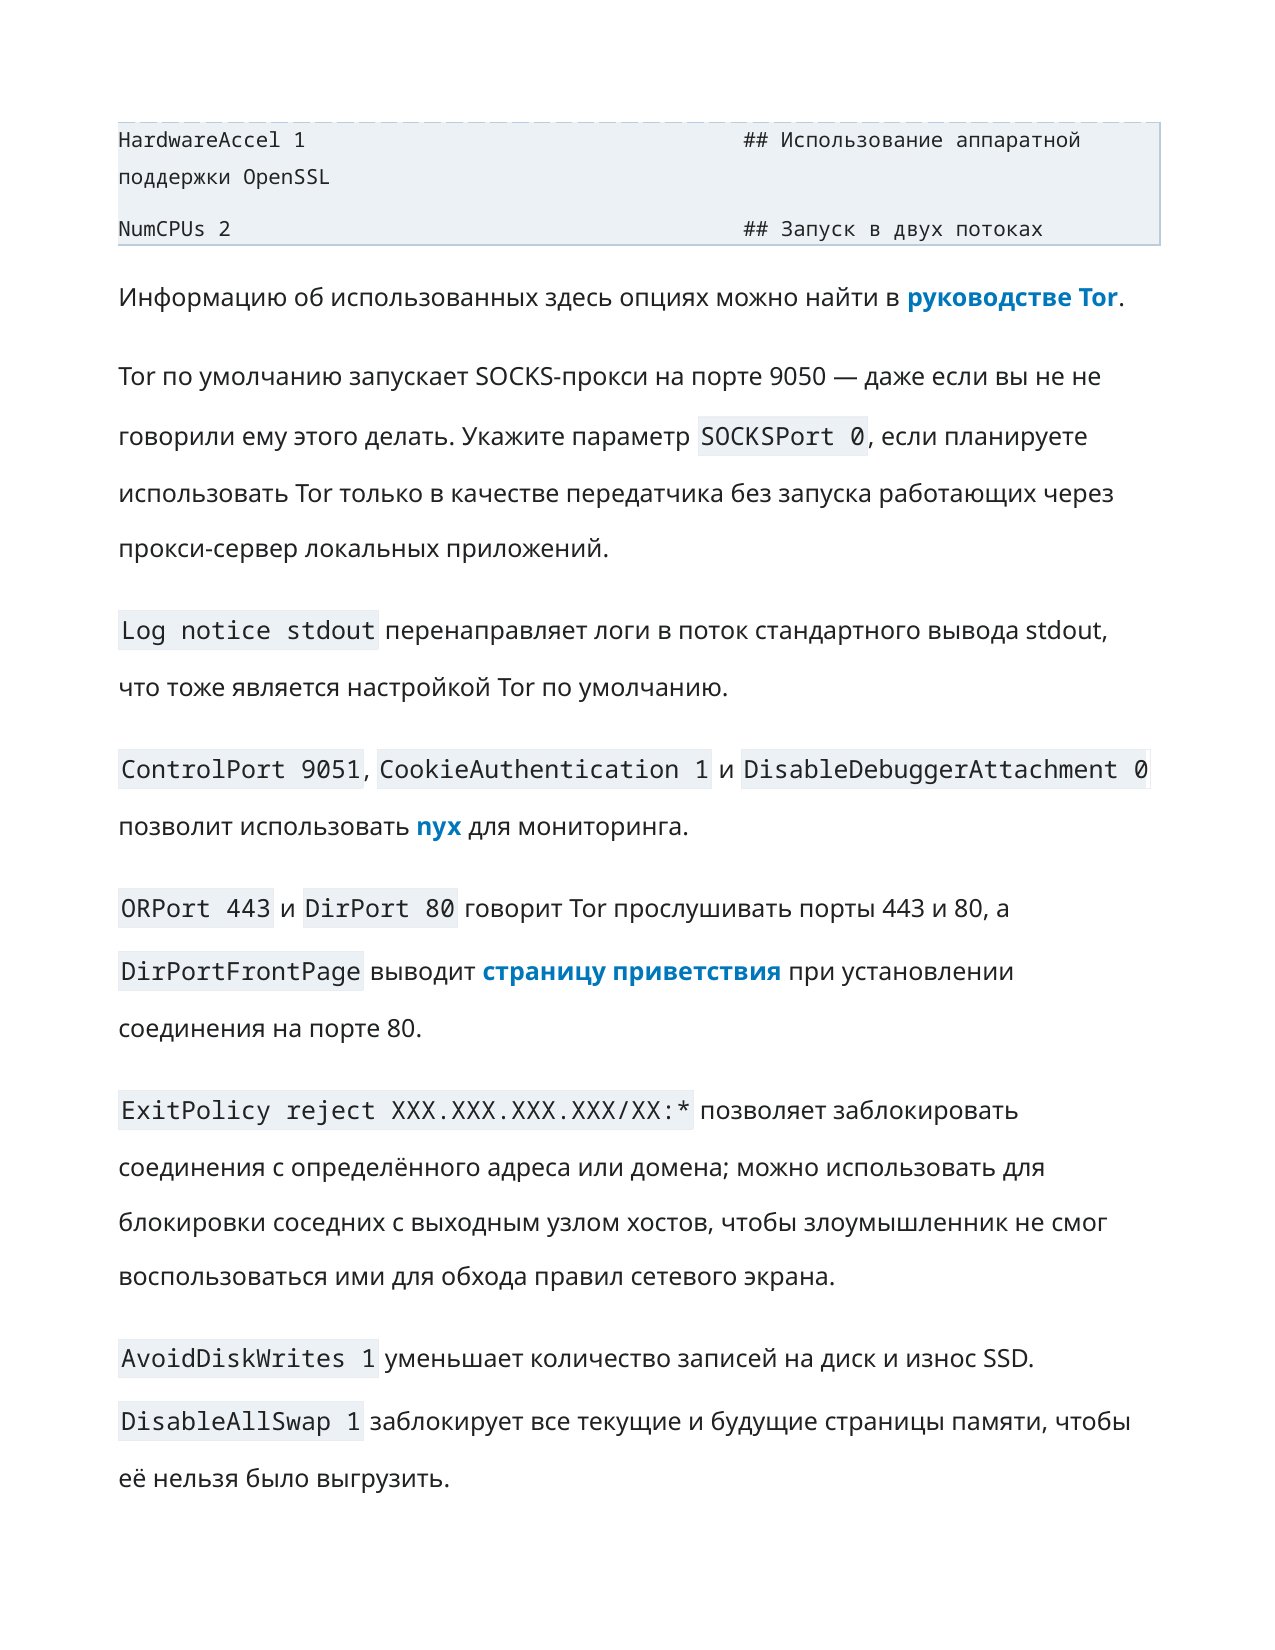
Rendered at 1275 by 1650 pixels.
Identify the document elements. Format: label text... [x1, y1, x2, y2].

text Log notice stdout перенаправляет логи в поток стандартного вывода stdout, что тоже является настройкой Tor по умолчанию. [118, 610, 1157, 704]
text NumCPUs 2 ## Запуск в двух потоках [118, 210, 1159, 244]
text AvoidDiskWrites 1 уменьшает количество записей на диск и износ SSD. DisableAllSwap 1 заблокирует все текущие и будущие страницы памяти, чтобы её нельзя было выгрузить. [118, 1338, 1157, 1495]
text ORPort 443 и DirPort 80 говорит Tor прослушивать порты 443 и 80, а DirPortFrontPage выводит страницу приветствия при установлении соединения на порте 80. [118, 888, 1157, 1045]
text ControlPort 9051, CookieAuthentication 1 и DisableDebuggerAttachment 0 позволит использовать nyx для мониторинга. [118, 749, 1157, 843]
text Tor по умолчанию запускает SOCKS-прокси на порте 9050 — даже если вы не не говорили ему этого делать. Укажите параметр SOCKSPort 0, если планируете использовать Tor только в качестве передатчика без запуска работающих через прокси-сервер локальных приложений. [118, 359, 1157, 564]
text HardwareAccel 1 ## Использование аппаратной поддержки OpenSSL [118, 122, 1159, 191]
text ExitPolicy reject XXX.XXX.XXX.XXX/XX:* позволяет заблокировать соединения с определённого адреса или домена; можно использовать для блокировки соседних с выходным узлом хостов, чтобы злоумышленник не смог воспользоваться ими для обхода правил сетевого экрана. [118, 1090, 1157, 1293]
text Информацию об использованных здесь опциях можно найти в руководстве Tor. [118, 279, 1157, 313]
